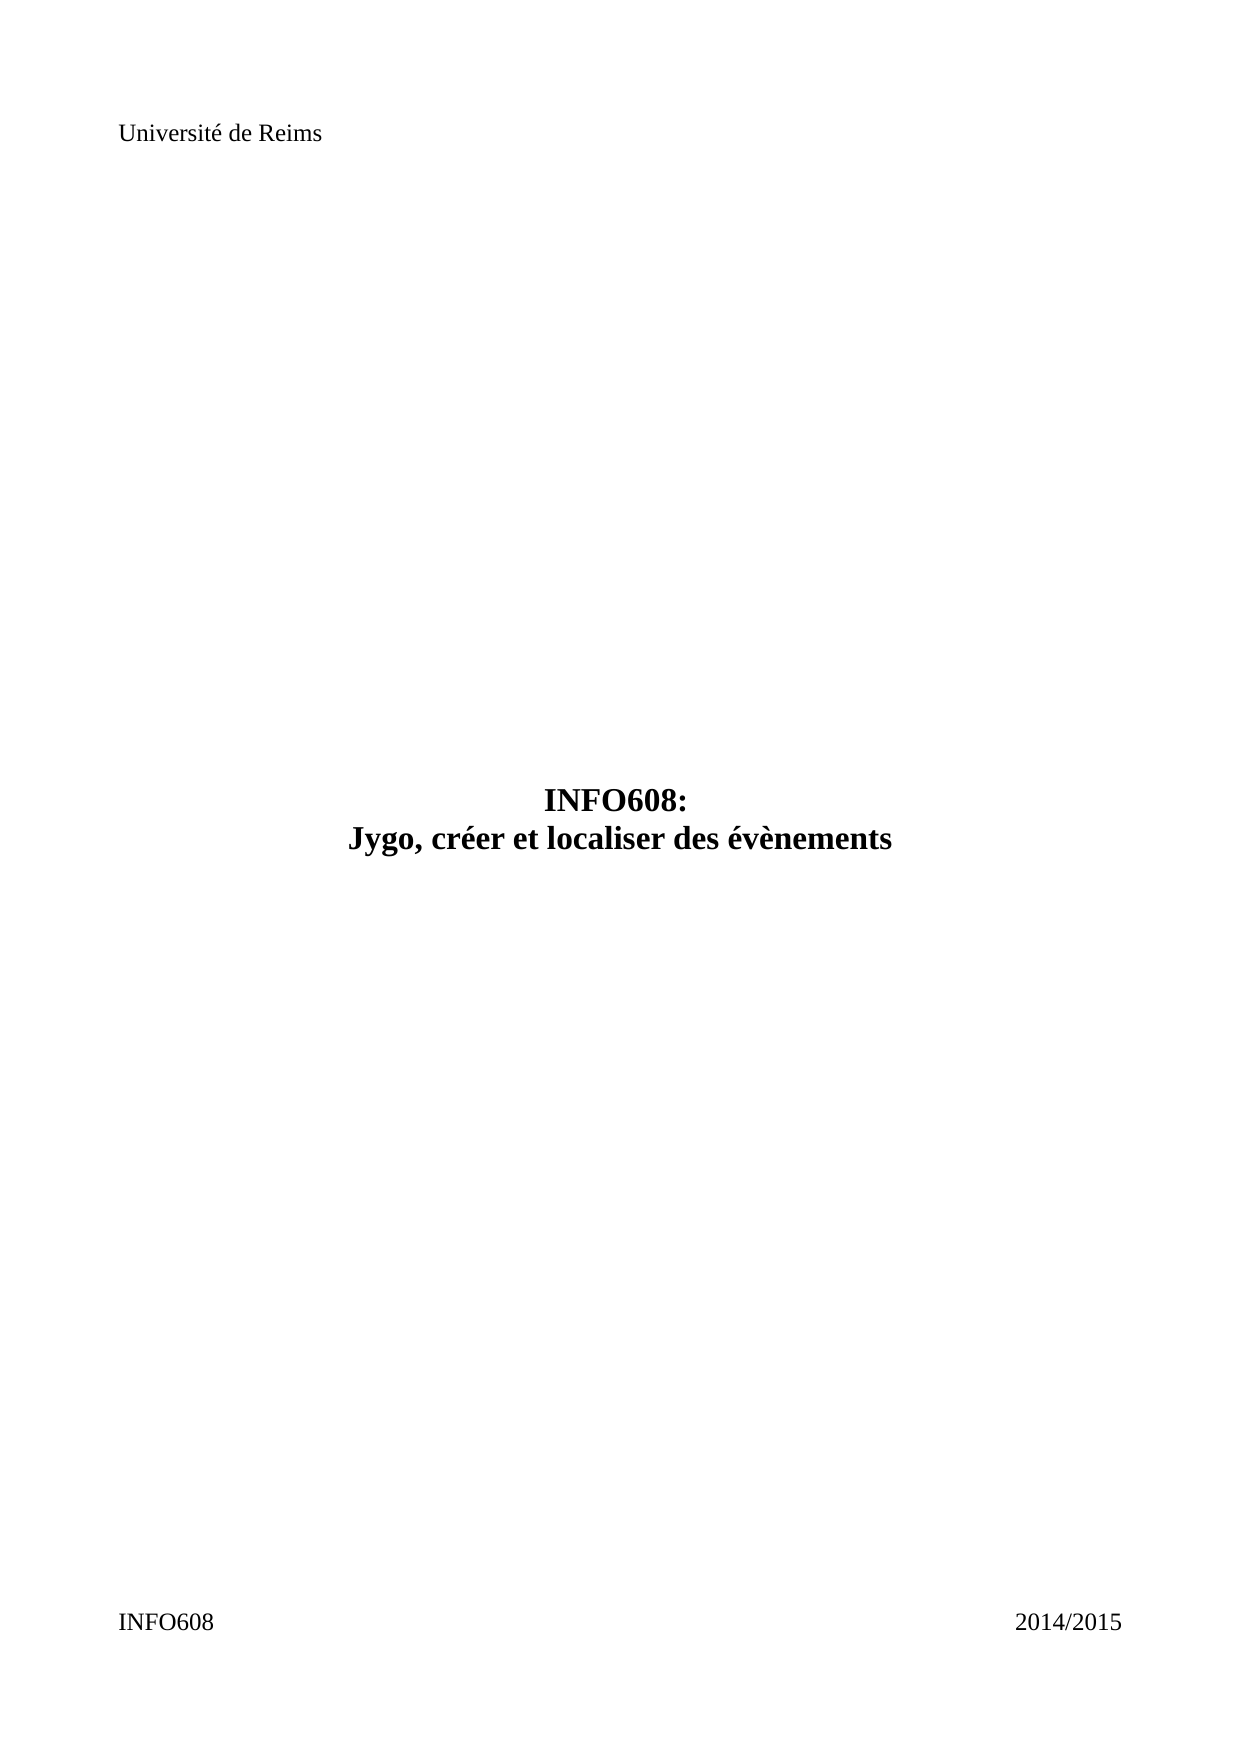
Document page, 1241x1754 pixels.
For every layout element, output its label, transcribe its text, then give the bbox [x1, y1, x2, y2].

text INFO608: [118, 780, 1122, 818]
text Jygo, créer et localiser des évènements [118, 818, 1122, 857]
